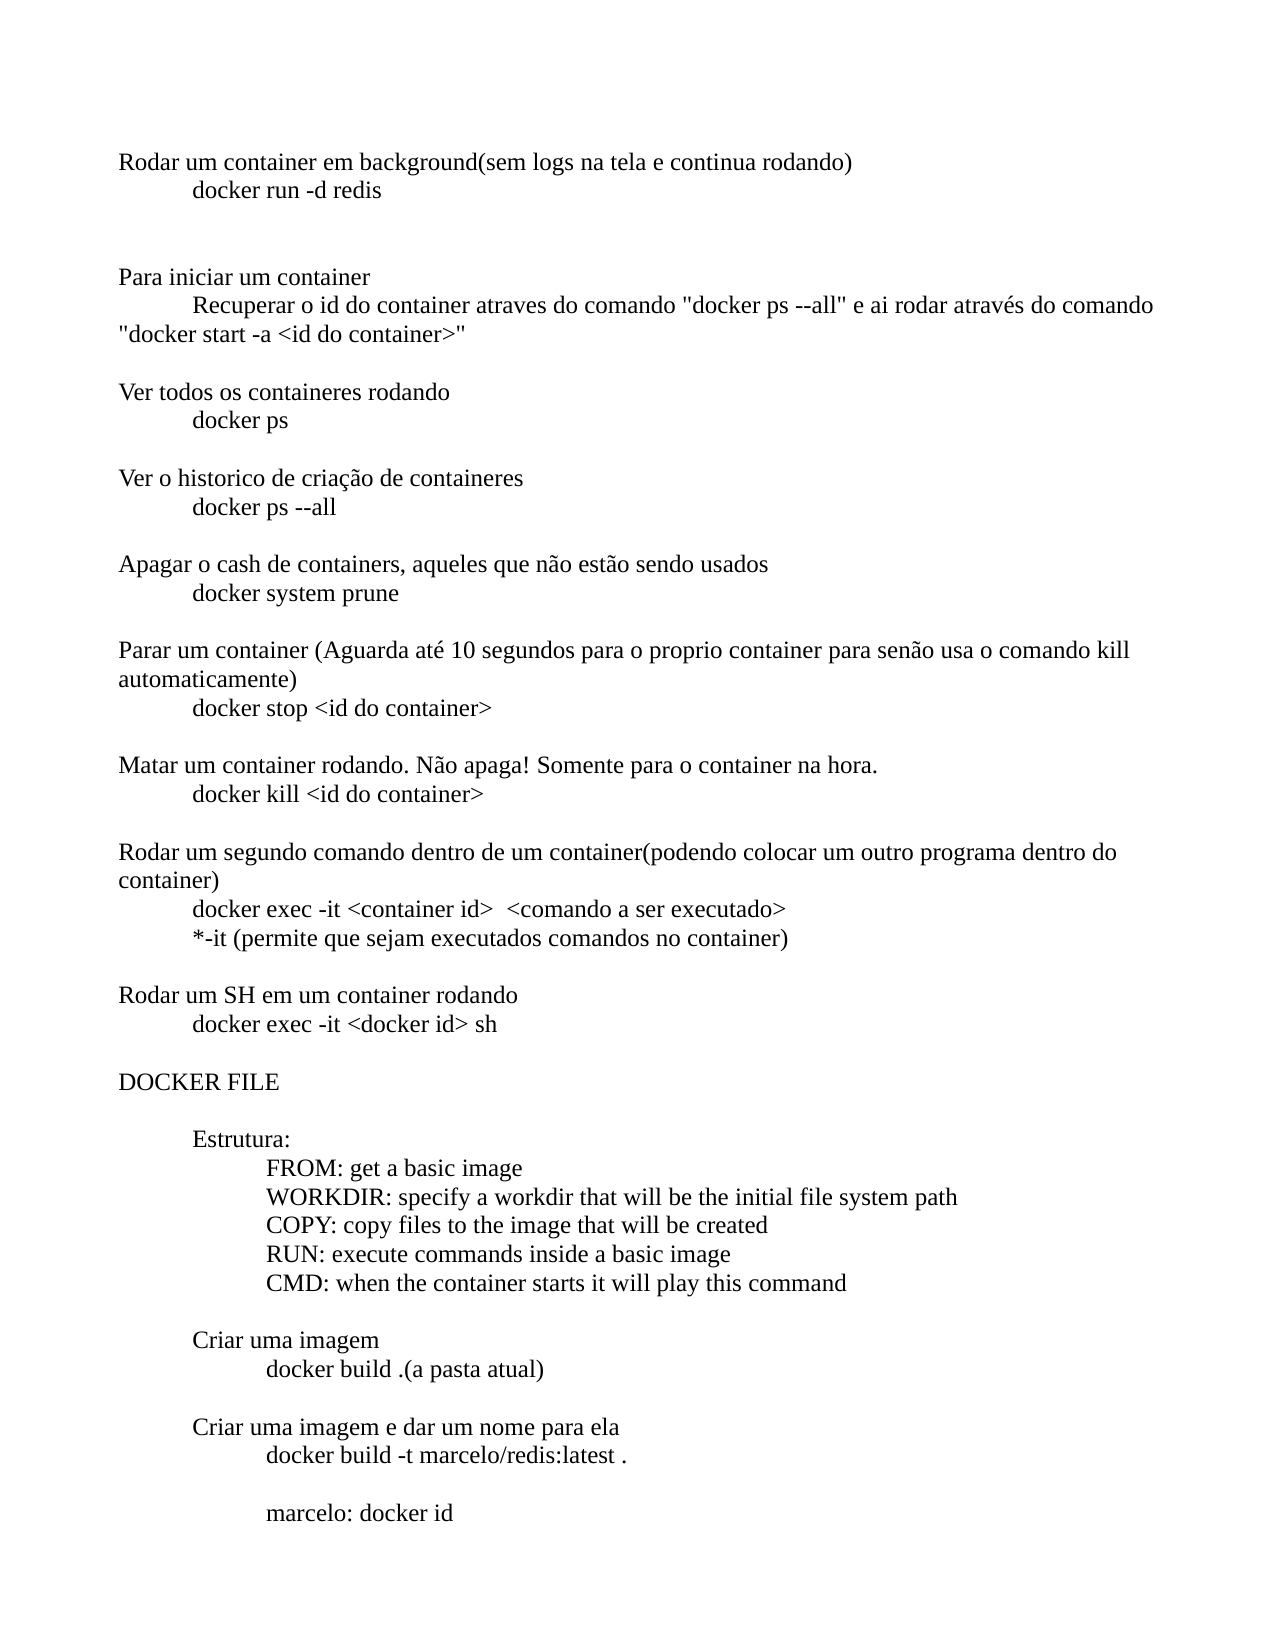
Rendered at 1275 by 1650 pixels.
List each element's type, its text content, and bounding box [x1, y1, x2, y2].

text Rodar um segundo comando dentro de um container(podendo colocar um outro programa dentro do container) [118, 837, 1157, 894]
text Criar uma imagem e dar um nome para ela [118, 1412, 1157, 1441]
text marcelo: docker id [118, 1498, 1157, 1527]
text docker exec -it <docker id> sh [118, 1009, 1157, 1038]
text Rodar um SH em um container rodando [118, 981, 1157, 1009]
text Apagar o cash de containers, aqueles que não estão sendo usados [118, 549, 1157, 578]
text *-it (permite que sejam executados comandos no container) [118, 923, 1157, 952]
text docker kill <id do container> [118, 779, 1157, 808]
text docker exec -it <container id> <comando a ser executado> [118, 894, 1157, 923]
text Criar uma imagem [118, 1326, 1157, 1354]
text RUN: execute commands inside a basic image [118, 1239, 1157, 1268]
text Rodar um container em background(sem logs na tela e continua rodando) [118, 147, 1157, 176]
text Estrutura: [118, 1124, 1157, 1153]
text CMD: when the container starts it will play this command [118, 1268, 1157, 1297]
text COPY: copy files to the image that will be created [118, 1211, 1157, 1239]
text Matar um container rodando. Não apaga! Somente para o container na hora. [118, 751, 1157, 779]
text docker ps --all [118, 492, 1157, 521]
text DOCKER FILE [118, 1067, 1157, 1096]
text docker ps [118, 406, 1157, 434]
text docker stop <id do container> [118, 693, 1157, 722]
text Ver todos os containeres rodando [118, 377, 1157, 406]
text docker build -t marcelo/redis:latest . [118, 1441, 1157, 1469]
text FROM: get a basic image [118, 1153, 1157, 1182]
text Ver o historico de criação de containeres [118, 463, 1157, 492]
text Recuperar o id do container atraves do comando "docker ps --all" e ai rodar através do comando "docker start -a <id do container>" [118, 291, 1157, 348]
text docker build .(a pasta atual) [118, 1354, 1157, 1383]
text WORKDIR: specify a workdir that will be the initial file system path [118, 1182, 1157, 1211]
text Para iniciar um container [118, 262, 1157, 291]
text docker run -d redis [118, 176, 1157, 204]
text docker system prune [118, 578, 1157, 607]
text Parar um container (Aguarda até 10 segundos para o proprio container para senão usa o comando kill automaticamente) [118, 636, 1157, 693]
